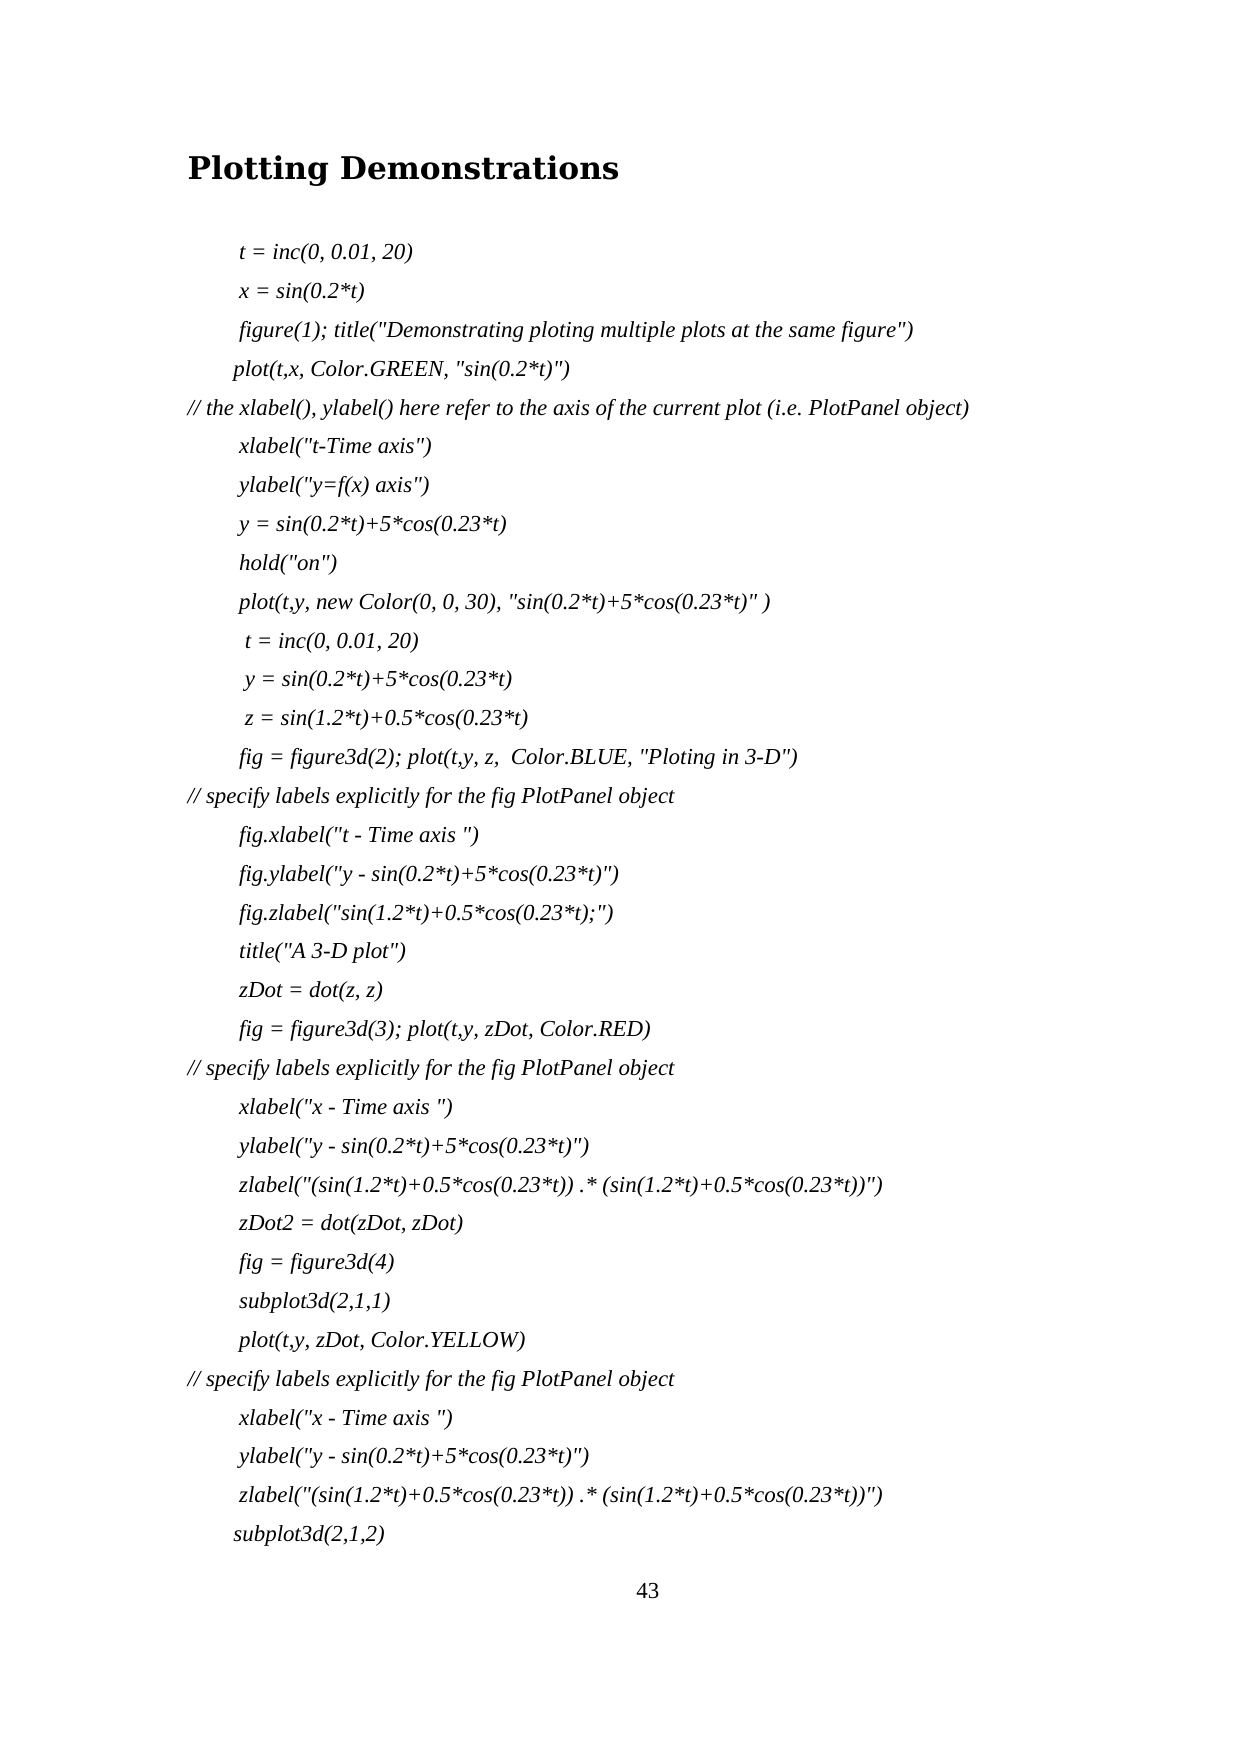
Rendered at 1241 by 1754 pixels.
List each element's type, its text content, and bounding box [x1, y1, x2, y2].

text figure(1); title("Demonstrating ploting multiple plots at the same figure") [187, 316, 1108, 342]
text hold("on") [187, 549, 1108, 575]
text y = sin(0.2*t)+5*cos(0.23*t) [187, 666, 1108, 692]
text // specify labels explicitly for the fig PlotPanel object [187, 1365, 1108, 1391]
text t = inc(0, 0.01, 20) [187, 627, 1108, 653]
text // specify labels explicitly for the fig PlotPanel object [187, 1054, 1108, 1080]
text zlabel("(sin(1.2*t)+0.5*cos(0.23*t)) .* (sin(1.2*t)+0.5*cos(0.23*t))") [187, 1171, 1108, 1197]
text x = sin(0.2*t) [187, 277, 1108, 303]
text title("A 3-D plot") [187, 937, 1108, 964]
text fig = figure3d(3); plot(t,y, zDot, Color.RED) [187, 1015, 1108, 1042]
text ylabel("y - sin(0.2*t)+5*cos(0.23*t)") [187, 1443, 1108, 1469]
text zDot = dot(z, z) [187, 976, 1108, 1003]
text fig = figure3d(2); plot(t,y, z, Color.BLUE, "Ploting in 3-D") [187, 743, 1108, 769]
text fig = figure3d(4) [187, 1248, 1108, 1275]
text subplot3d(2,1,2) [187, 1520, 1108, 1547]
text fig.ylabel("y - sin(0.2*t)+5*cos(0.23*t)") [187, 860, 1108, 886]
text subplot3d(2,1,1) [187, 1287, 1108, 1313]
text fig.xlabel("t - Time axis ") [187, 821, 1108, 847]
text plot(t,y, new Color(0, 0, 30), "sin(0.2*t)+5*cos(0.23*t)" ) [187, 588, 1108, 614]
text fig.zlabel("sin(1.2*t)+0.5*cos(0.23*t);") [187, 899, 1108, 925]
text xlabel("x - Time axis ") [187, 1093, 1108, 1119]
text ylabel("y=f(x) axis") [187, 471, 1108, 498]
text plot(t,x, Color.GREEN, "sin(0.2*t)") [187, 355, 1108, 381]
text t = inc(0, 0.01, 20) [187, 238, 1108, 264]
text xlabel("x - Time axis ") [187, 1404, 1108, 1430]
subtitle Plotting Demonstrations [187, 150, 1108, 187]
text xlabel("t-Time axis") [187, 432, 1108, 459]
text plot(t,y, zDot, Color.YELLOW) [187, 1326, 1108, 1352]
text // specify labels explicitly for the fig PlotPanel object [187, 782, 1108, 808]
text z = sin(1.2*t)+0.5*cos(0.23*t) [187, 704, 1108, 731]
text zlabel("(sin(1.2*t)+0.5*cos(0.23*t)) .* (sin(1.2*t)+0.5*cos(0.23*t))") [187, 1481, 1108, 1508]
text zDot2 = dot(zDot, zDot) [187, 1209, 1108, 1236]
text y = sin(0.2*t)+5*cos(0.23*t) [187, 510, 1108, 536]
text ylabel("y - sin(0.2*t)+5*cos(0.23*t)") [187, 1132, 1108, 1158]
text // the xlabel(), ylabel() here refer to the axis of the current plot (i.e. PlotPanel object) [187, 393, 1108, 420]
